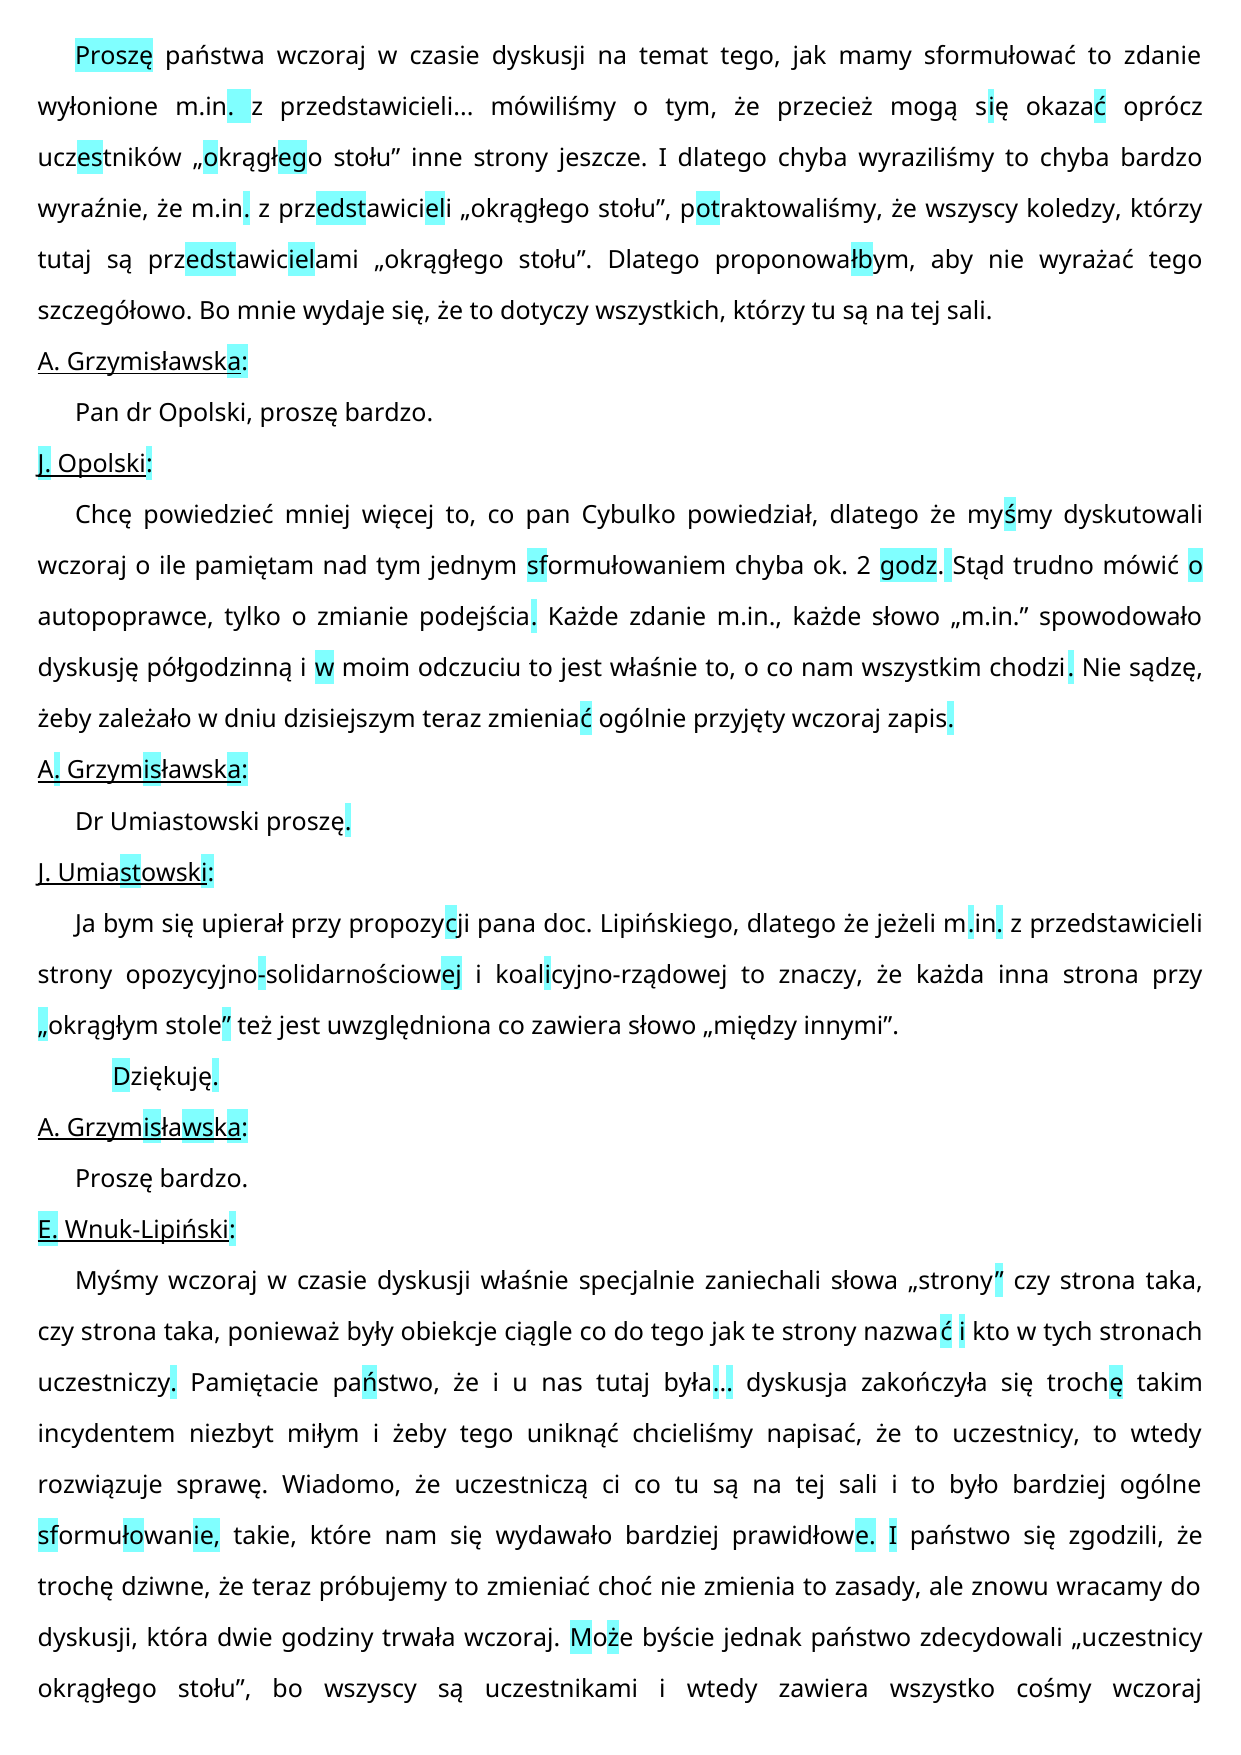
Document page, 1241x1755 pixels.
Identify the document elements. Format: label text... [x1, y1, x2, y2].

text A. Grzymisławska: [37, 344, 1203, 378]
text Proszę bardzo. [37, 1160, 1203, 1194]
text Myśmy wczoraj w czasie dyskusji właśnie specjalnie zaniechali słowa „strony” czy strona taka, czy strona taka, ponieważ były obiekcje ciągle co do tego jak te strony nazwać i kto w tych stronach uczestniczy. Pamiętacie państwo, że i u nas tutaj była... dyskusja zakończyła się trochę takim incydentem niezbyt miłym i żeby tego uniknąć chcieliśmy napisać, że to uczestnicy, to wtedy rozwiązuje sprawę. Wiadomo, że uczestniczą ci co tu są na tej sali i to było bardziej ogólne sformułowanie, takie, które nam się wydawało bardziej prawidłowe. I państwo się zgodzili, że trochę dziwne, że teraz próbujemy to zmieniać choć nie zmienia to zasady, ale znowu wracamy do dyskusji, która dwie godziny trwała wczoraj. Może byście jednak państwo zdecydowali „uczestnicy okrągłego stołu”, bo wszyscy są uczestnikami i wtedy zawiera wszystko cośmy wczoraj [37, 1262, 1203, 1705]
text J. Opolski: [37, 446, 1203, 480]
text Proszę państwa wczoraj w czasie dyskusji na temat tego, jak mamy sformułować to zdanie wyłonione m.in. z przedstawicieli... mówiliśmy o tym, że przecież mogą się okazać oprócz uczestników „okrągłego stołu” inne strony jeszcze. I dlatego chyba wyraziliśmy to chyba bardzo wyraźnie, że m.in. z przedstawicieli „okrągłego stołu”, potraktowaliśmy, że wszyscy koledzy, którzy tutaj są przedstawicielami „okrągłego stołu”. Dlatego proponowałbym, aby nie wyrażać tego szczegółowo. Bo mnie wydaje się, że to dotyczy wszystkich, którzy tu są na tej sali. [37, 37, 1203, 327]
text J. Umiastowski: [37, 854, 1203, 888]
text Chcę powiedzieć mniej więcej to, co pan Cybulko powiedział, dlatego że myśmy dyskutowali wczoraj o ile pamiętam nad tym jednym sformułowaniem chyba ok. 2 godz. Stąd trudno mówić o autopoprawce, tylko o zmianie podejścia. Każde zdanie m.in., każde słowo „m.in.” spowodowało dyskusję półgodzinną i w moim odczuciu to jest właśnie to, o co nam wszystkim chodzi. Nie sądzę, żeby zależało w dniu dzisiejszym teraz zmieniać ogólnie przyjęty wczoraj zapis. [37, 497, 1203, 735]
text Dr Umiastowski proszę. [37, 803, 1203, 837]
text Ja bym się upierał przy propozycji pana doc. Lipińskiego, dlatego że jeżeli m.in. z przedstawicieli strony opozycyjno-solidarnościowej i koalicyjno-rządowej to znaczy, że każda inna strona przy „okrągłym stole” też jest uwzględniona co zawiera słowo „między innymi”. [37, 905, 1203, 1041]
text Dziękuję. [75, 1058, 1203, 1092]
text Pan dr Opolski, proszę bardzo. [37, 395, 1203, 429]
text A. Grzymisławska: [37, 752, 1203, 786]
text A. Grzymisławska: [37, 1109, 1203, 1143]
text E. Wnuk-Lipiński: [37, 1211, 1203, 1246]
